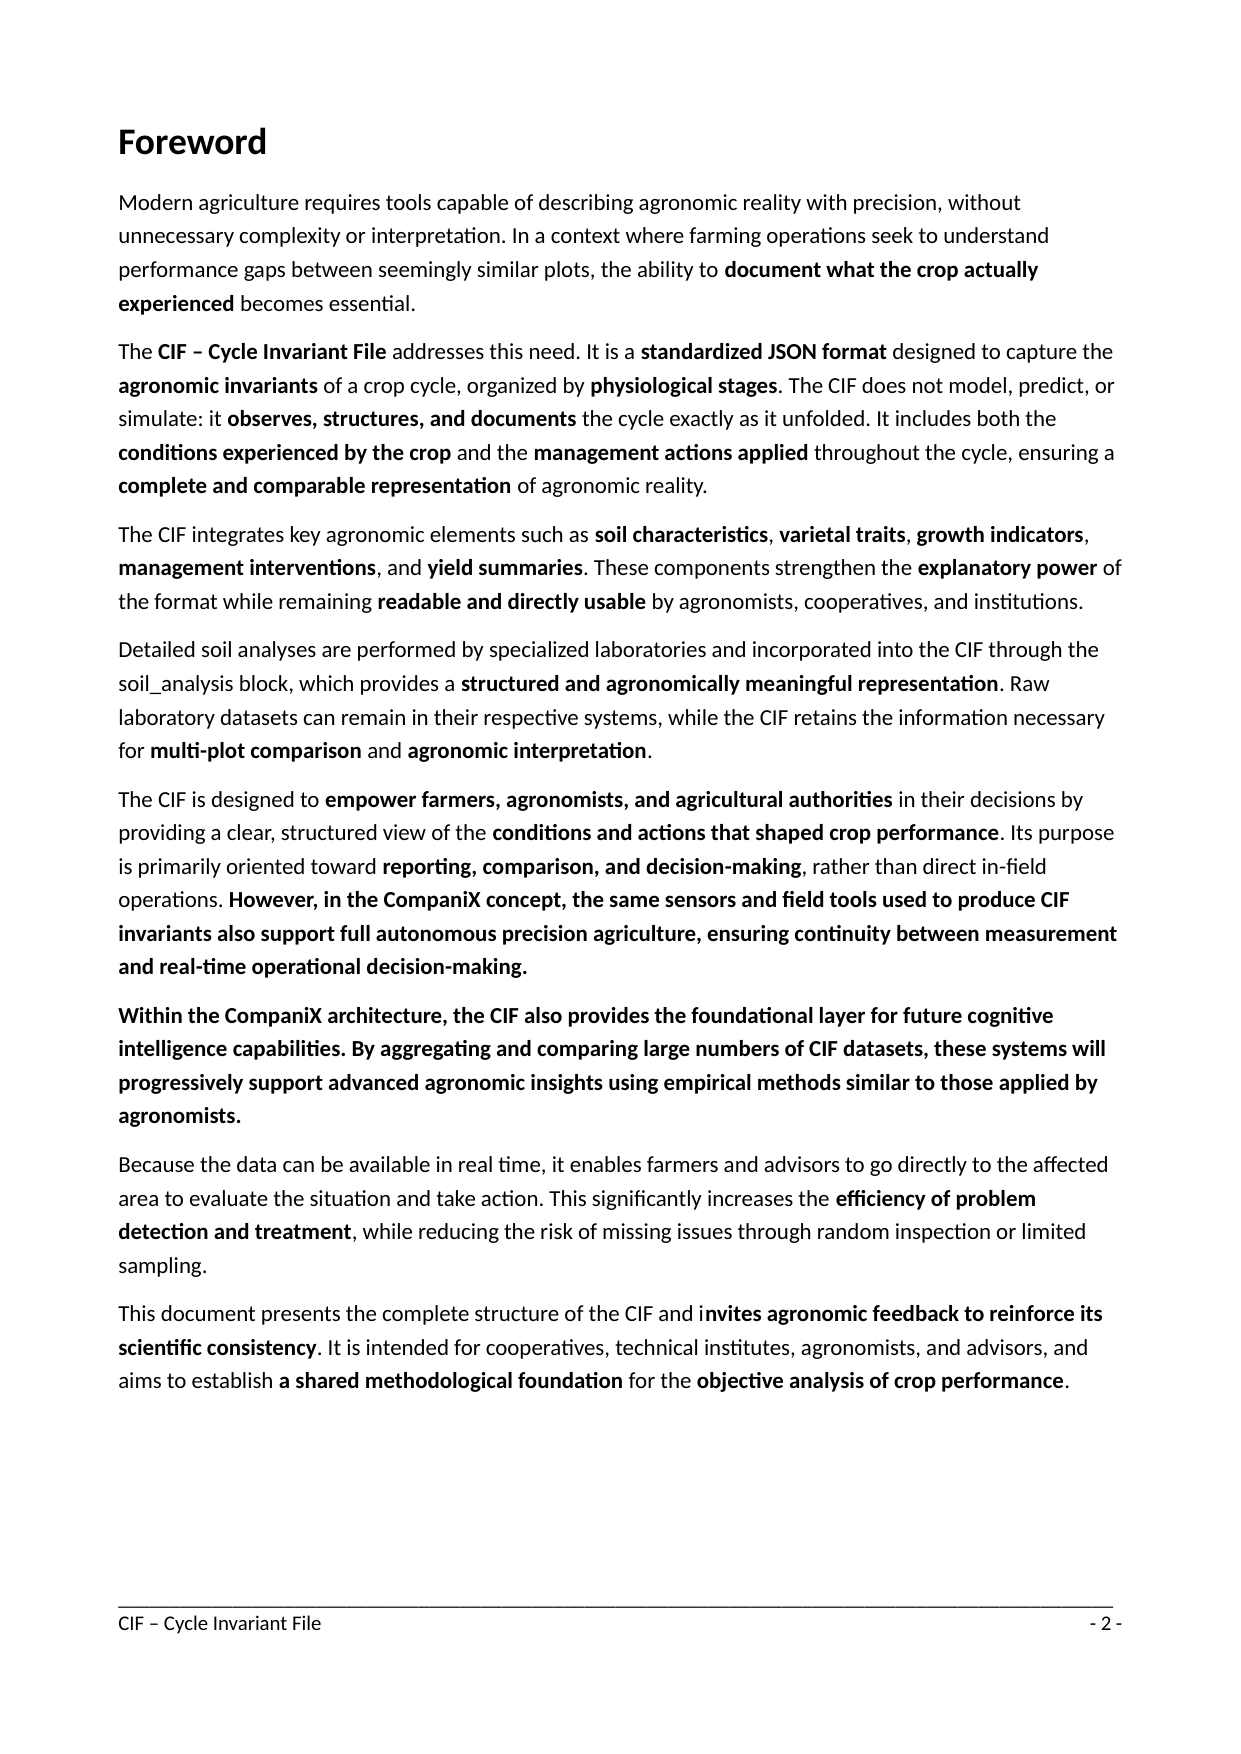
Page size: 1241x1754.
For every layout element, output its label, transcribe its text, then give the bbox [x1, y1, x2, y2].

text This document presents the complete structure of the CIF and invites agronomic feedback to reinforce its scientific consistency. It is intended for cooperatives, technical institutes, agronomists, and advisors, and aims to establish a shared methodological foundation for the objective analysis of crop performance. [118, 1299, 1122, 1394]
text Because the data can be available in real time, it enables farmers and advisors to go directly to the affected area to evaluate the situation and take action. This significantly increases the efficiency of problem detection and treatment, while reducing the risk of missing issues through random inspection or limited sampling. [118, 1150, 1122, 1279]
text Foreword [118, 118, 1122, 164]
text The CIF – Cycle Invariant File addresses this need. It is a standardized JSON format designed to capture the agronomic invariants of a crop cycle, organized by physiological stages. The CIF does not model, predict, or simulate: it observes, structures, and documents the cycle exactly as it unfolded. It includes both the conditions experienced by the crop and the management actions applied throughout the cycle, ensuring a complete and comparable representation of agronomic reality. [118, 337, 1122, 499]
text Detailed soil analyses are performed by specialized laboratories and incorporated into the CIF through the soil_analysis block, which provides a structured and agronomically meaningful representation. Raw laboratory datasets can remain in their respective systems, while the CIF retains the information necessary for multi‑plot comparison and agronomic interpretation. [118, 636, 1122, 764]
text The CIF is designed to empower farmers, agronomists, and agricultural authorities in their decisions by providing a clear, structured view of the conditions and actions that shaped crop performance. Its purpose is primarily oriented toward reporting, comparison, and decision‑making, rather than direct in‑field operations. However, in the CompaniX concept, the same sensors and field tools used to produce CIF invariants also support full autonomous precision agriculture, ensuring continuity between measurement and real‑time operational decision‑making. [118, 785, 1122, 981]
text The CIF integrates key agronomic elements such as soil characteristics, varietal traits, growth indicators, management interventions, and yield summaries. These components strengthen the explanatory power of the format while remaining readable and directly usable by agronomists, cooperatives, and institutions. [118, 520, 1122, 615]
text Within the CompaniX architecture, the CIF also provides the foundational layer for future cognitive intelligence capabilities. By aggregating and comparing large numbers of CIF datasets, these systems will progressively support advanced agronomic insights using empirical methods similar to those applied by agronomists. [118, 1001, 1122, 1130]
text Modern agriculture requires tools capable of describing agronomic reality with precision, without unnecessary complexity or interpretation. In a context where farming operations seek to understand performance gaps between seemingly similar plots, the ability to document what the crop actually experienced becomes essential. [118, 188, 1122, 317]
